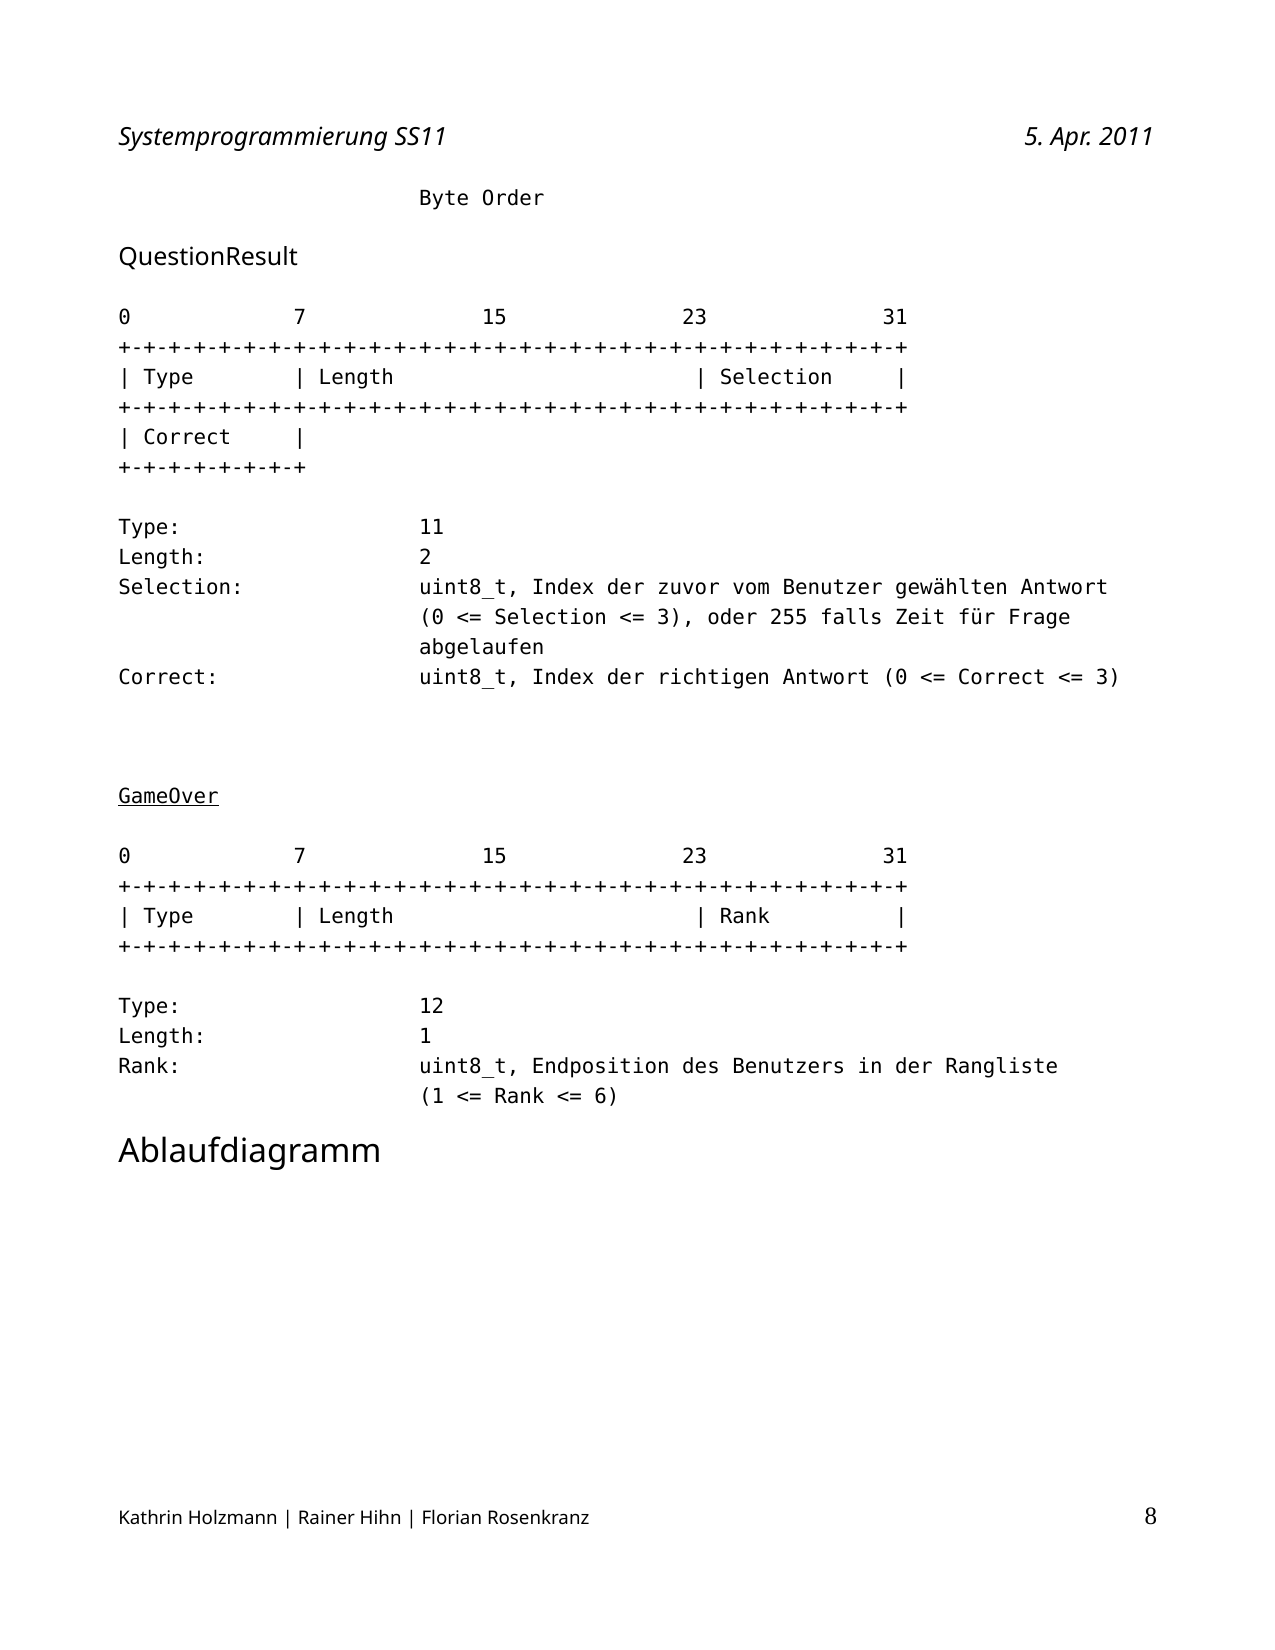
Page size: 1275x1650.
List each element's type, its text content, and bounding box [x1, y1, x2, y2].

text +-+-+-+-+-+-+-+ [118, 451, 1157, 481]
text Byte Order [118, 182, 1157, 212]
text +-+-+-+-+-+-+-+-+-+-+-+-+-+-+-+-+-+-+-+-+-+-+-+-+-+-+-+-+-+-+-+ [118, 331, 1157, 361]
text Type: 12 [118, 989, 1157, 1019]
text abgelaufen [118, 631, 1157, 661]
text Rank: uint8_t, Endposition des Benutzers in der Rangliste [118, 1049, 1157, 1079]
text | Correct | [118, 421, 1157, 451]
text GameOver [118, 779, 1157, 809]
text 0 7 15 23 31 [118, 301, 1157, 331]
text | Type | Length | Selection | [118, 361, 1157, 391]
text +-+-+-+-+-+-+-+-+-+-+-+-+-+-+-+-+-+-+-+-+-+-+-+-+-+-+-+-+-+-+-+ [118, 869, 1157, 899]
text +-+-+-+-+-+-+-+-+-+-+-+-+-+-+-+-+-+-+-+-+-+-+-+-+-+-+-+-+-+-+-+ [118, 391, 1157, 421]
text | Type | Length | Rank | [118, 899, 1157, 929]
text Ablaufdiagramm [118, 1138, 1157, 1168]
text Length: 2 [118, 541, 1157, 571]
text (0 <= Selection <= 3), oder 255 falls Zeit für Frage [118, 601, 1157, 631]
text Correct: uint8_t, Index der richtigen Antwort (0 <= Correct <= 3) [118, 661, 1157, 691]
text 0 7 15 23 31 [118, 839, 1157, 869]
text Length: 1 [118, 1019, 1157, 1049]
text Selection: uint8_t, Index der zuvor vom Benutzer gewählten Antwort [118, 571, 1157, 601]
text +-+-+-+-+-+-+-+-+-+-+-+-+-+-+-+-+-+-+-+-+-+-+-+-+-+-+-+-+-+-+-+ [118, 929, 1157, 959]
text Type: 11 [118, 511, 1157, 541]
text (1 <= Rank <= 6) [118, 1079, 1157, 1109]
text QuestionResult [118, 241, 1157, 271]
